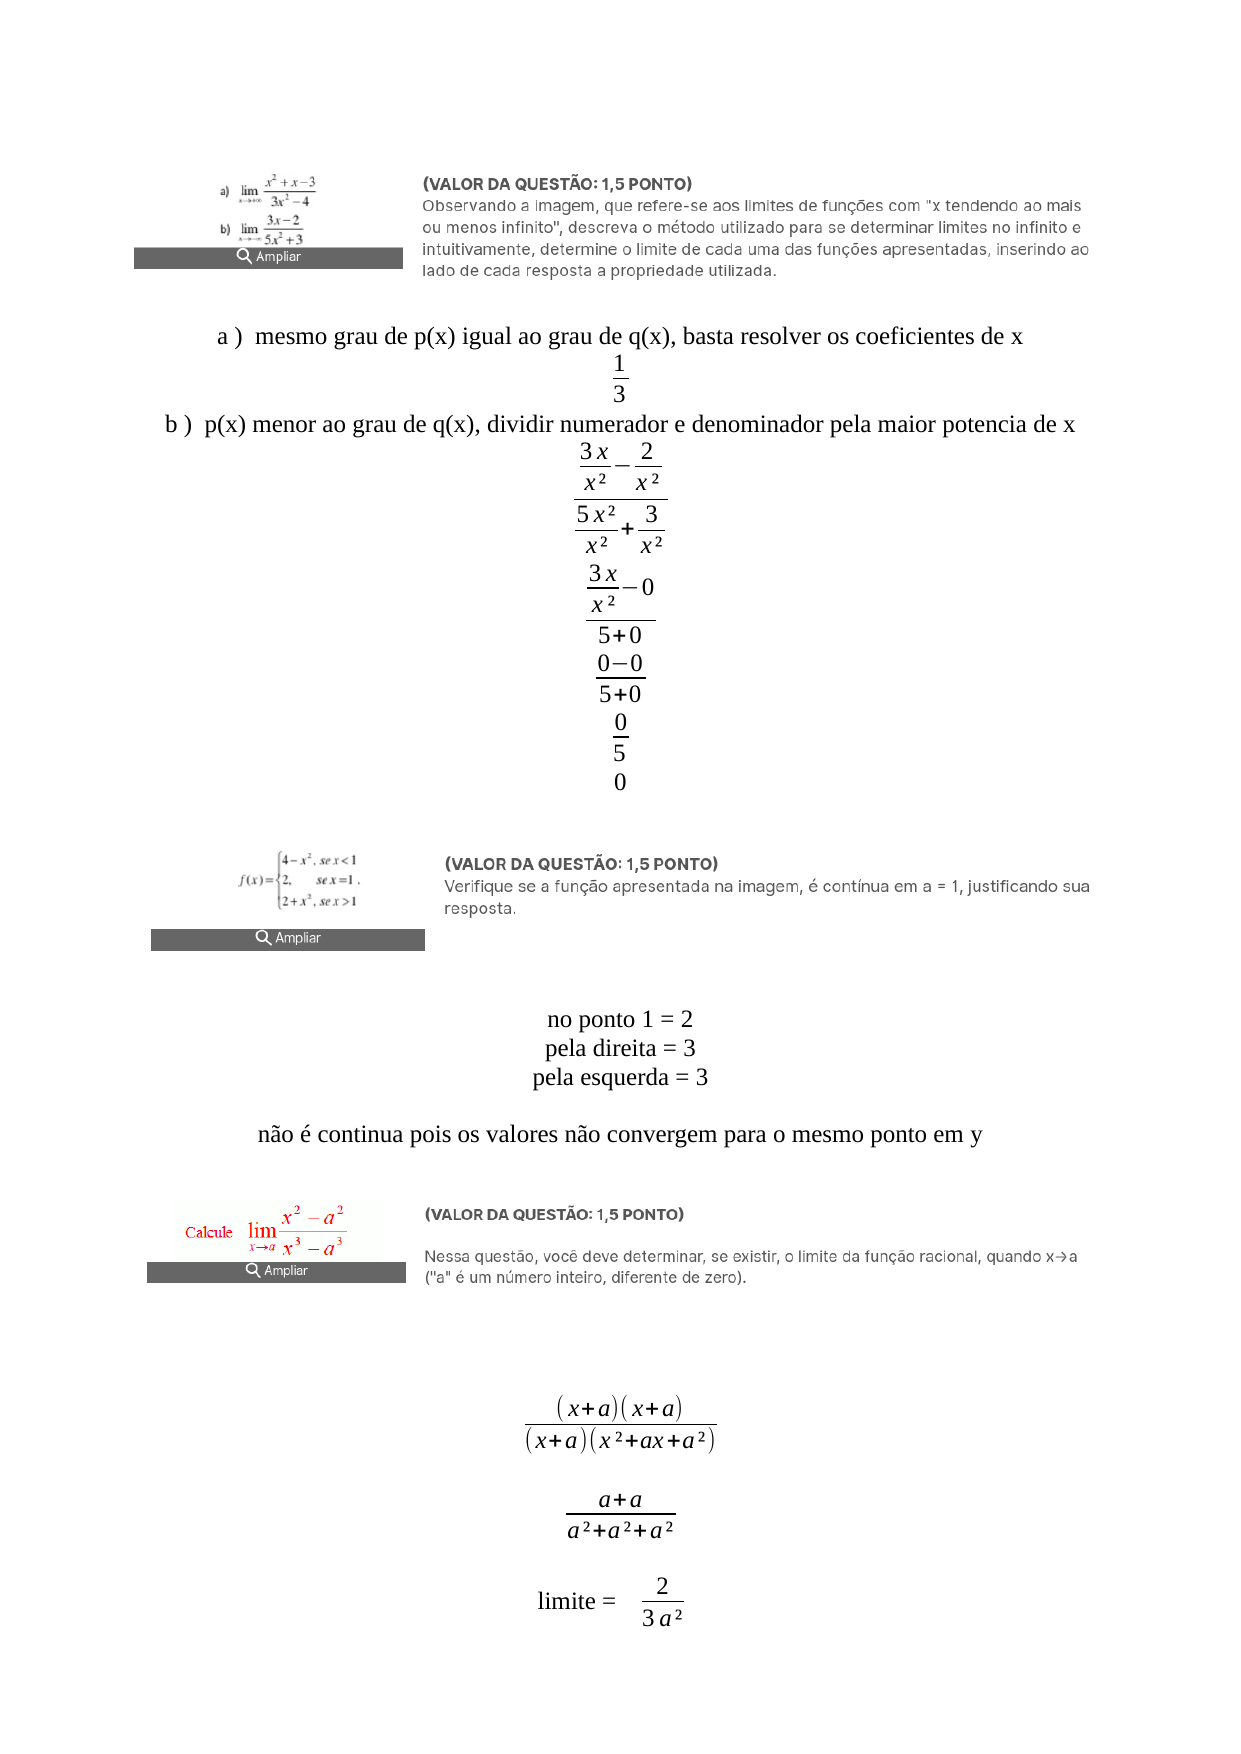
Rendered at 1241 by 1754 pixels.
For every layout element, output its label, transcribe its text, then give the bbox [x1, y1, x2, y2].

text b ) p(x) menor ao grau de q(x), dividir numerador e denominador pela maior potencia de x [118, 409, 1122, 437]
text pela direita = 3 [118, 1033, 1122, 1062]
picture [118, 1179, 1123, 1336]
text no ponto 1 = 2 [118, 1004, 1122, 1033]
text limite = [118, 1573, 1122, 1632]
text a ) mesmo grau de p(x) igual ao grau de q(x), basta resolver os coeficientes de x [118, 321, 1122, 350]
picture [138, 831, 1143, 976]
text não é continua pois os valores não convergem para o mesmo ponto em y [118, 1119, 1122, 1148]
picture [118, 146, 1123, 321]
text 0 [118, 767, 1122, 796]
text pela esquerda = 3 [118, 1062, 1122, 1091]
